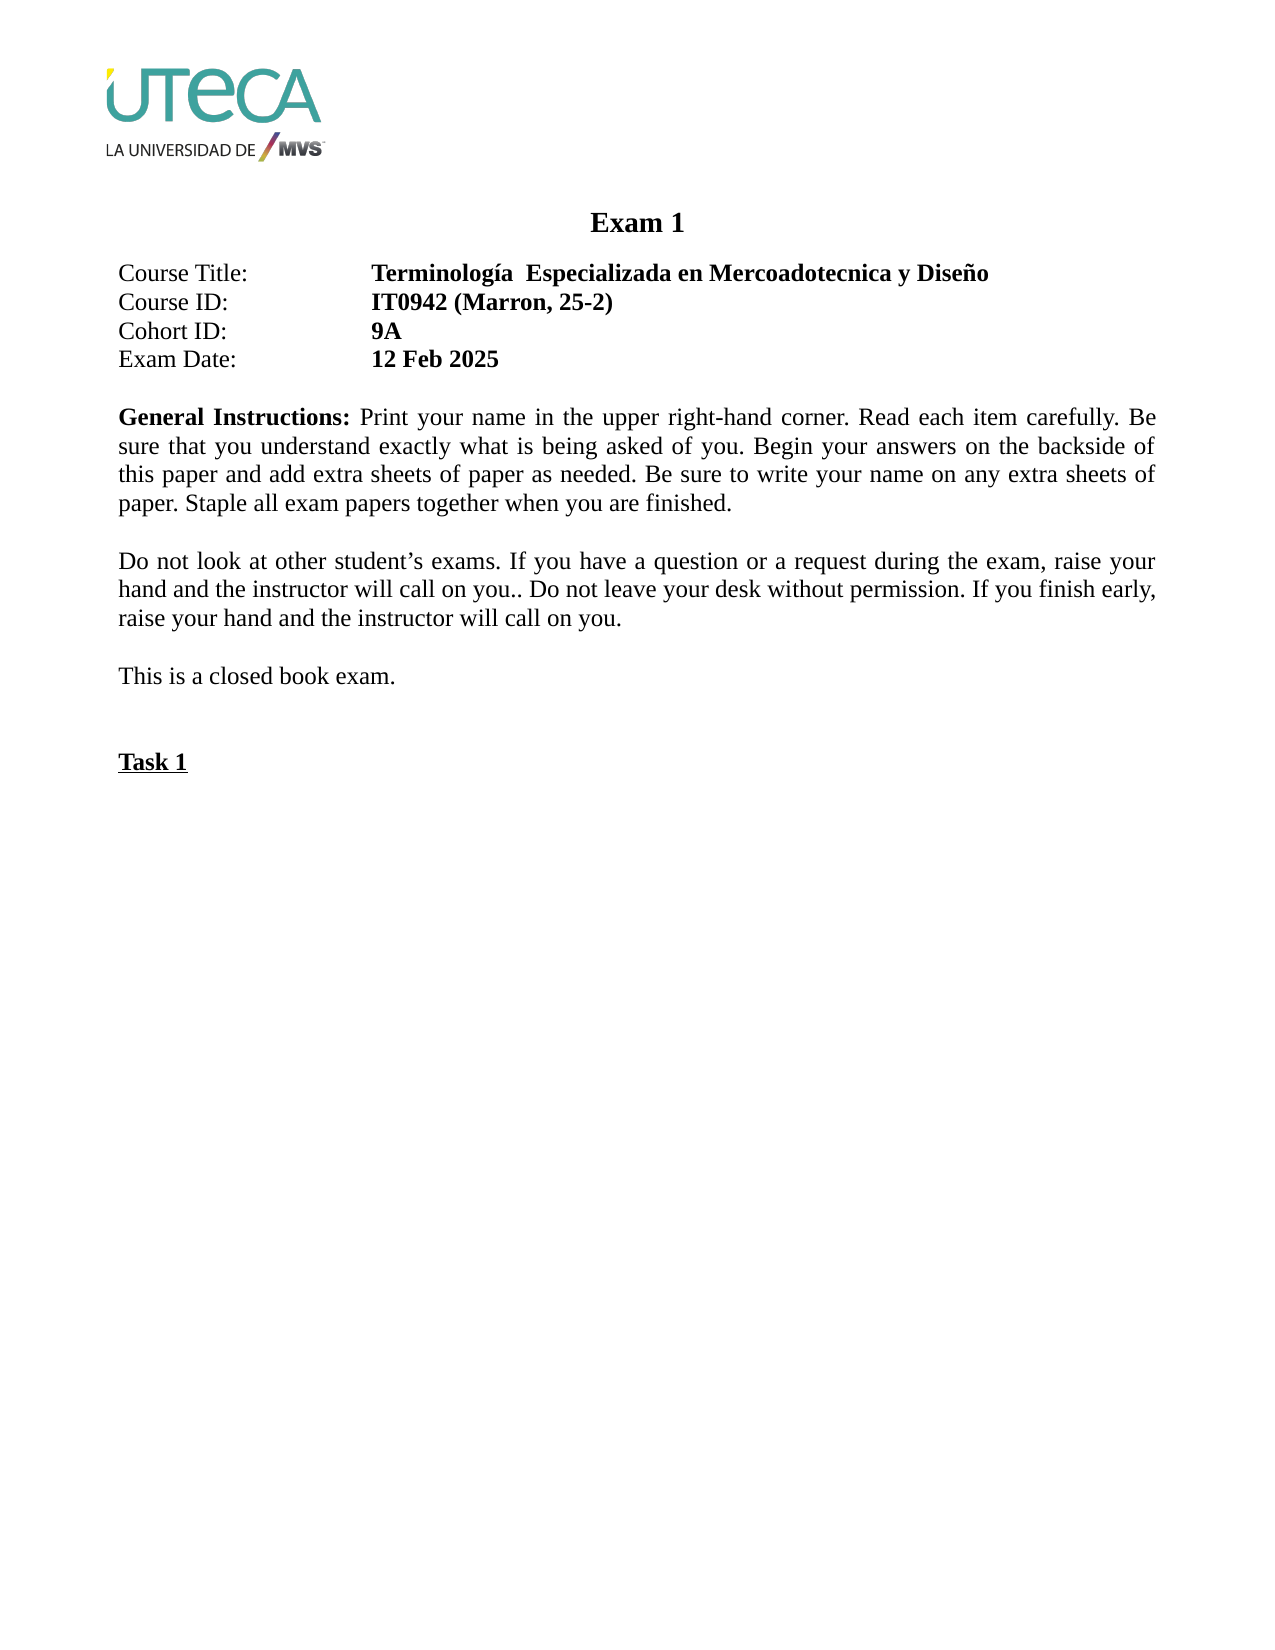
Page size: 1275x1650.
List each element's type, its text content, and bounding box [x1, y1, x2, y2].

table_header Terminología Especializada en Mercoadotecnica y Diseño [371, 258, 1157, 287]
table_cell Exam Date: [118, 345, 371, 373]
text General Instructions: Print your name in the upper right-hand corner. Read each item carefully. Be sure that you understand exactly what is being asked of you. Begin your answers on the backside of this paper and add extra sheets of paper as needed. Be sure to write your name on any extra sheets of paper. Staple all exam papers together when you are finished. [118, 402, 1157, 517]
text This is a closed book exam. [118, 661, 1157, 689]
text Task 1 [118, 747, 1157, 776]
table_cell 9A [371, 316, 1157, 344]
table_cell Course ID: [118, 287, 371, 316]
picture [104, 64, 328, 166]
table_cell 12 Feb 2025 [371, 345, 1157, 373]
text Do not look at other student’s exams. If you have a question or a request during the exam, raise your hand and the instructor will call on you.. Do not leave your desk without permission. If you finish early, raise your hand and the instructor will call on you. [118, 546, 1157, 632]
table_cell Cohort ID: [118, 316, 371, 344]
text Exam 1 [118, 205, 1157, 239]
table_header Course Title: [118, 258, 371, 287]
table_cell IT0942 (Marron, 25-2) [371, 287, 1157, 316]
